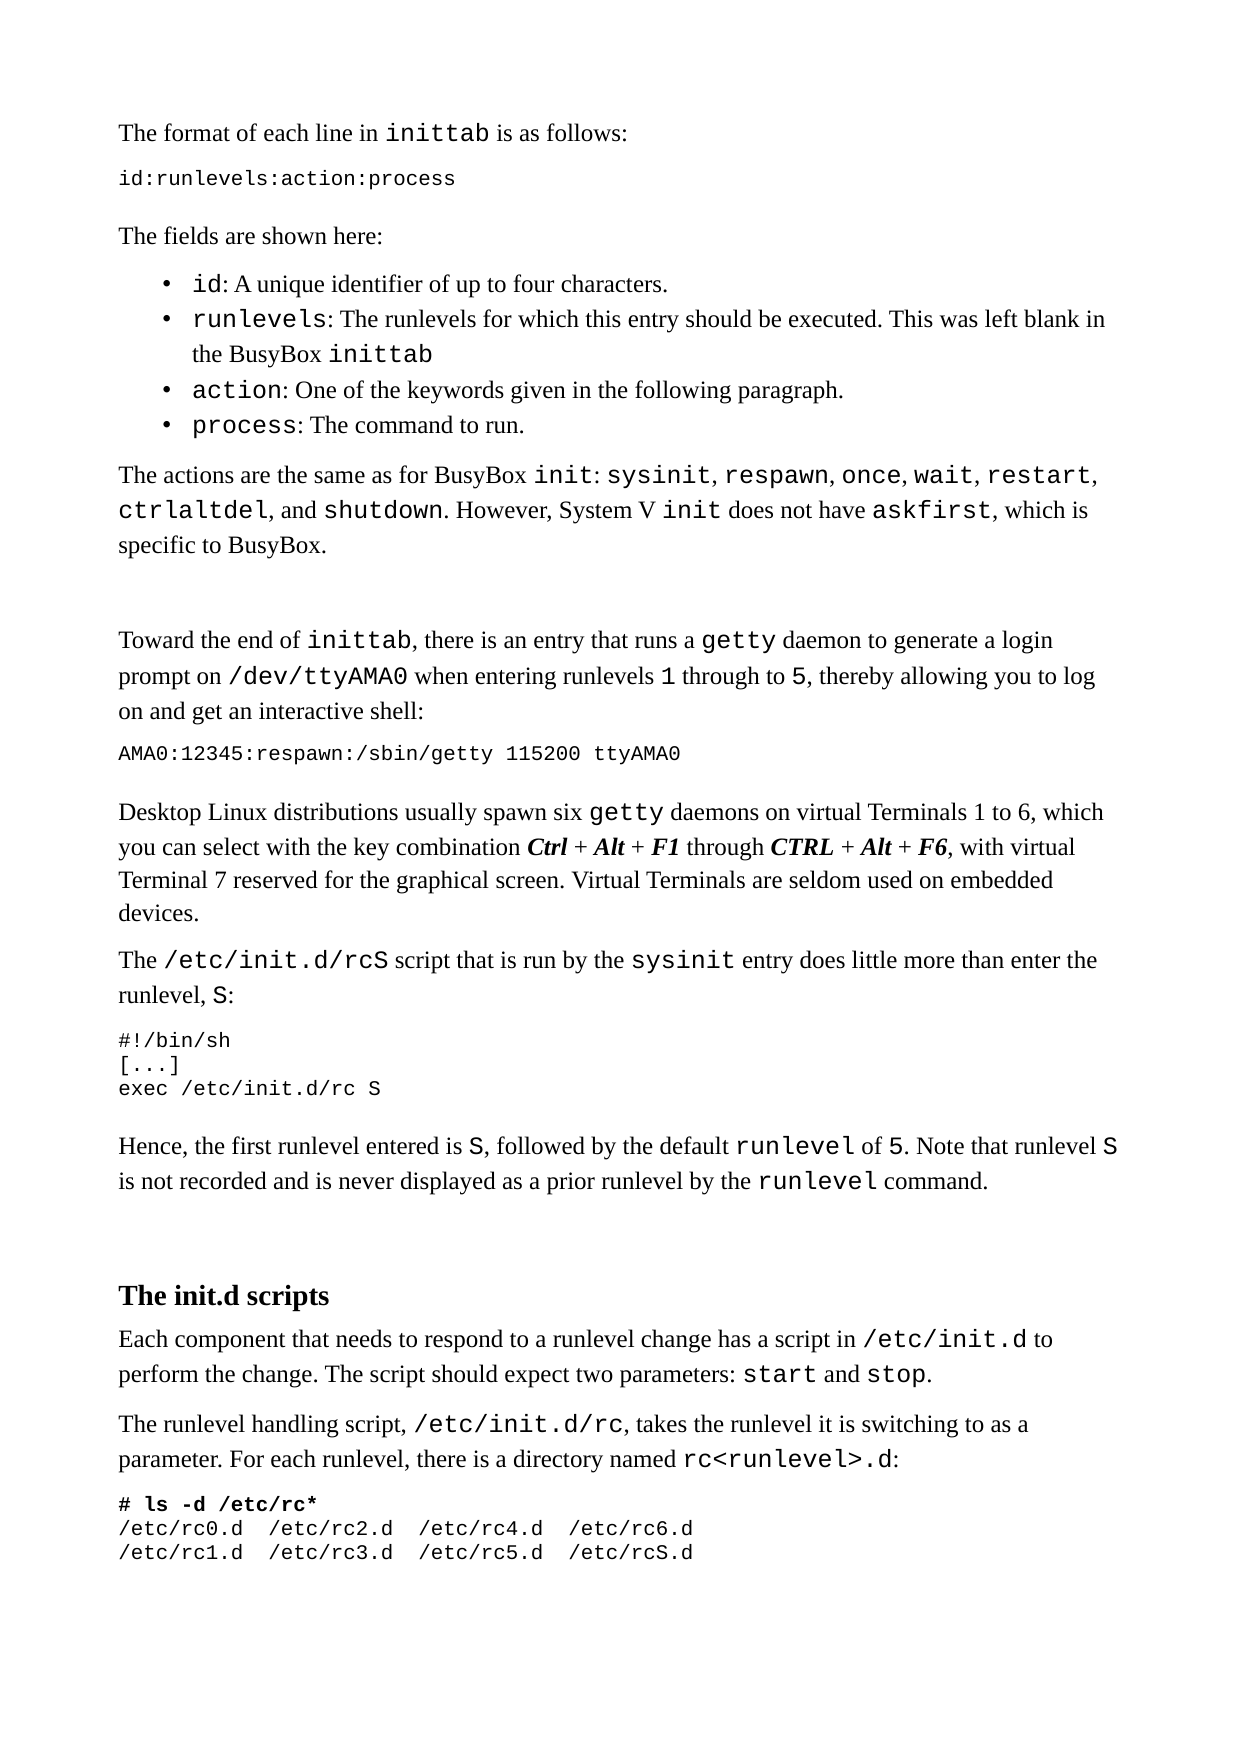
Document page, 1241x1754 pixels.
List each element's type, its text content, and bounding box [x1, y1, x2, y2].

text The runlevel handling script, /etc/init.d/rc, takes the runlevel it is switching to as a parameter. For each runlevel, there is a directory named rc<runlevel>.d: [118, 1409, 1122, 1475]
list action: One of the keywords given in the following paragraph. [162, 375, 1122, 406]
text Each component that needs to respond to a runlevel change has a script in /etc/init.d to perform the change. The script should expect two parameters: start and stop. [118, 1324, 1122, 1390]
list id: A unique identifier of up to four characters. [162, 269, 1122, 300]
text # ls -d /etc/rc* [118, 1494, 1122, 1518]
text /etc/rc1.d /etc/rc3.d /etc/rc5.d /etc/rcS.d [118, 1542, 1122, 1565]
text Desktop Linux distributions usually spawn six getty daemons on virtual Terminals 1 to 6, which you can select with the key combination Ctrl + Alt + F1 through CTRL + Alt + F6, with virtual Terminal 7 reserved for the graphical screen. Virtual Terminals are seldom used on embedded devices. [118, 797, 1122, 926]
text AMA0:12345:respawn:/sbin/getty 115200 ttyAMA0 [118, 743, 1122, 767]
text /etc/rc0.d /etc/rc2.d /etc/rc4.d /etc/rc6.d [118, 1518, 1122, 1542]
subtitle The init.d scripts [118, 1278, 1122, 1312]
list process: The command to run. [162, 410, 1122, 441]
list runlevels: The runlevels for which this entry should be executed. This was left blank in the BusyBox inittab [162, 304, 1122, 370]
text [...] [118, 1054, 1122, 1078]
text id:runlevels:action:process [118, 168, 1122, 192]
text The fields are shown here: [118, 221, 1122, 250]
text The actions are the same as for BusyBox init: sysinit, respawn, once, wait, restart, ctrlaltdel, and shutdown. However, System V init does not have askfirst, which is specific to BusyBox. [118, 460, 1122, 559]
text exec /etc/init.d/rc S [118, 1078, 1122, 1101]
text The format of each line in inittab is as follows: [118, 118, 1122, 149]
text #!/bin/sh [118, 1030, 1122, 1054]
text The /etc/init.d/rcS script that is run by the sysinit entry does little more than enter the runlevel, S: [118, 945, 1122, 1011]
text Toward the end of inittab, there is an entry that runs a getty daemon to generate a login prompt on /dev/ttyAMA0 when entering runlevels 1 through to 5, thereby allowing you to log on and get an interactive shell: [118, 626, 1122, 724]
text Hence, the first runlevel entered is S, followed by the default runlevel of 5. Note that runlevel S is not recorded and is never displayed as a prior runlevel by the runlevel command. [118, 1131, 1122, 1197]
